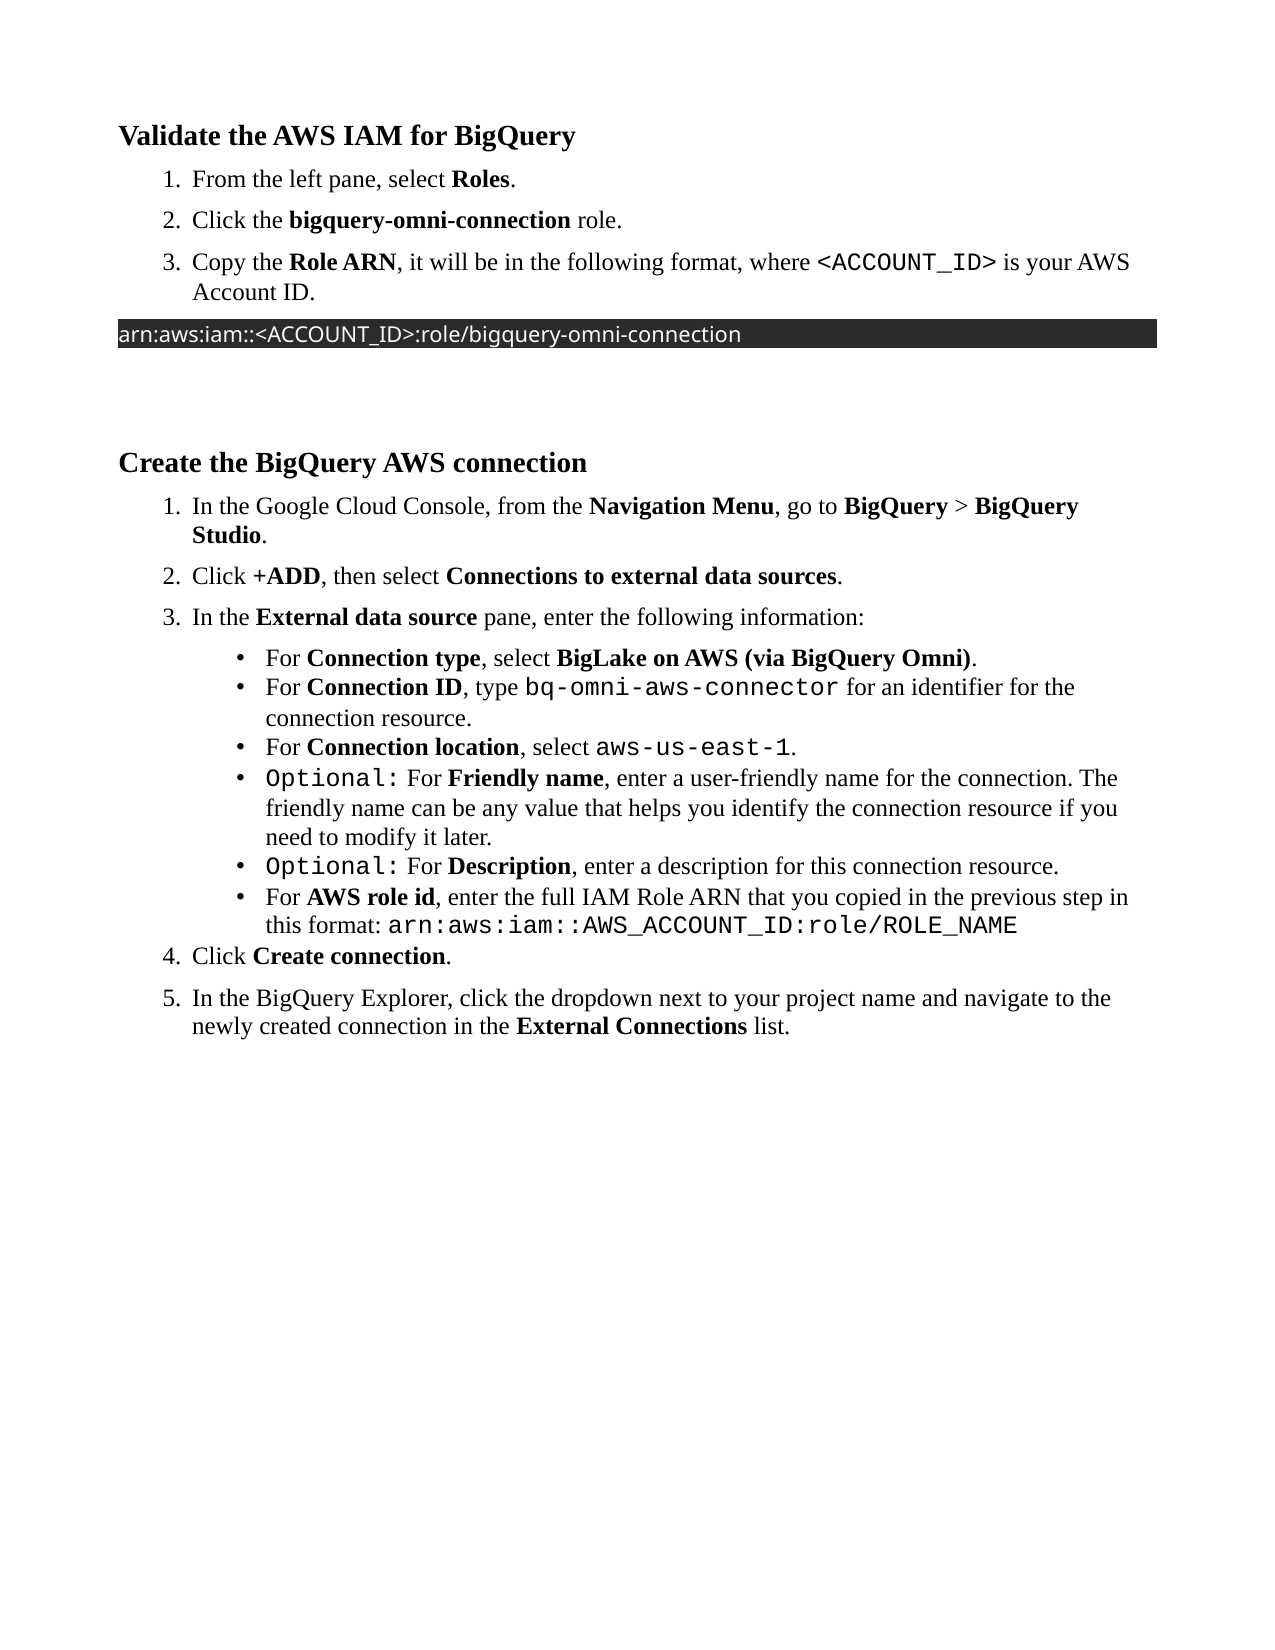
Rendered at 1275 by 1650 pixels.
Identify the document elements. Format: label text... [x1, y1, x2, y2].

list In the External data source pane, enter the following information: [162, 602, 1157, 631]
list In the BigQuery Explorer, click the dropdown next to your project name and navigate to the newly created connection in the External Connections list. [162, 983, 1157, 1040]
list Click the bigquery-omni-connection role. [162, 205, 1157, 234]
list Optional: For Friendly name, enter a user-friendly name for the connection. The friendly name can be any value that helps you identify the connection resource if you need to modify it later. [236, 763, 1157, 851]
list From the left pane, select Roles. [162, 164, 1157, 193]
list In the Google Cloud Console, from the Navigation Menu, go to BigQuery > BigQuery Studio. [162, 491, 1157, 548]
list Optional: For Description, enter a description for this connection resource. [236, 851, 1157, 882]
list Click +ADD, then select Connections to external data sources. [162, 561, 1157, 590]
list Click Create connection. [162, 941, 1157, 970]
list For Connection ID, type bq-omni-aws-connector for an identifier for the connection resource. [236, 672, 1157, 732]
subtitle Create the BigQuery AWS connection [118, 445, 1157, 478]
list Copy the Role ARN, it will be in the following format, where <ACCOUNT_ID> is your AWS Account ID. [162, 247, 1157, 306]
list For Connection location, select aws-us-east-1. [236, 732, 1157, 763]
text arn:aws:iam::<ACCOUNT_ID>:role/bigquery-omni-connection [118, 319, 1157, 348]
list For Connection type, select BigLake on AWS (via BigQuery Omni). [236, 643, 1157, 672]
subtitle Validate the AWS IAM for BigQuery [118, 118, 1157, 152]
list For AWS role id, enter the full IAM Role ARN that you copied in the previous step in this format: arn:aws:iam::AWS_ACCOUNT_ID:role/ROLE_NAME [236, 882, 1157, 941]
